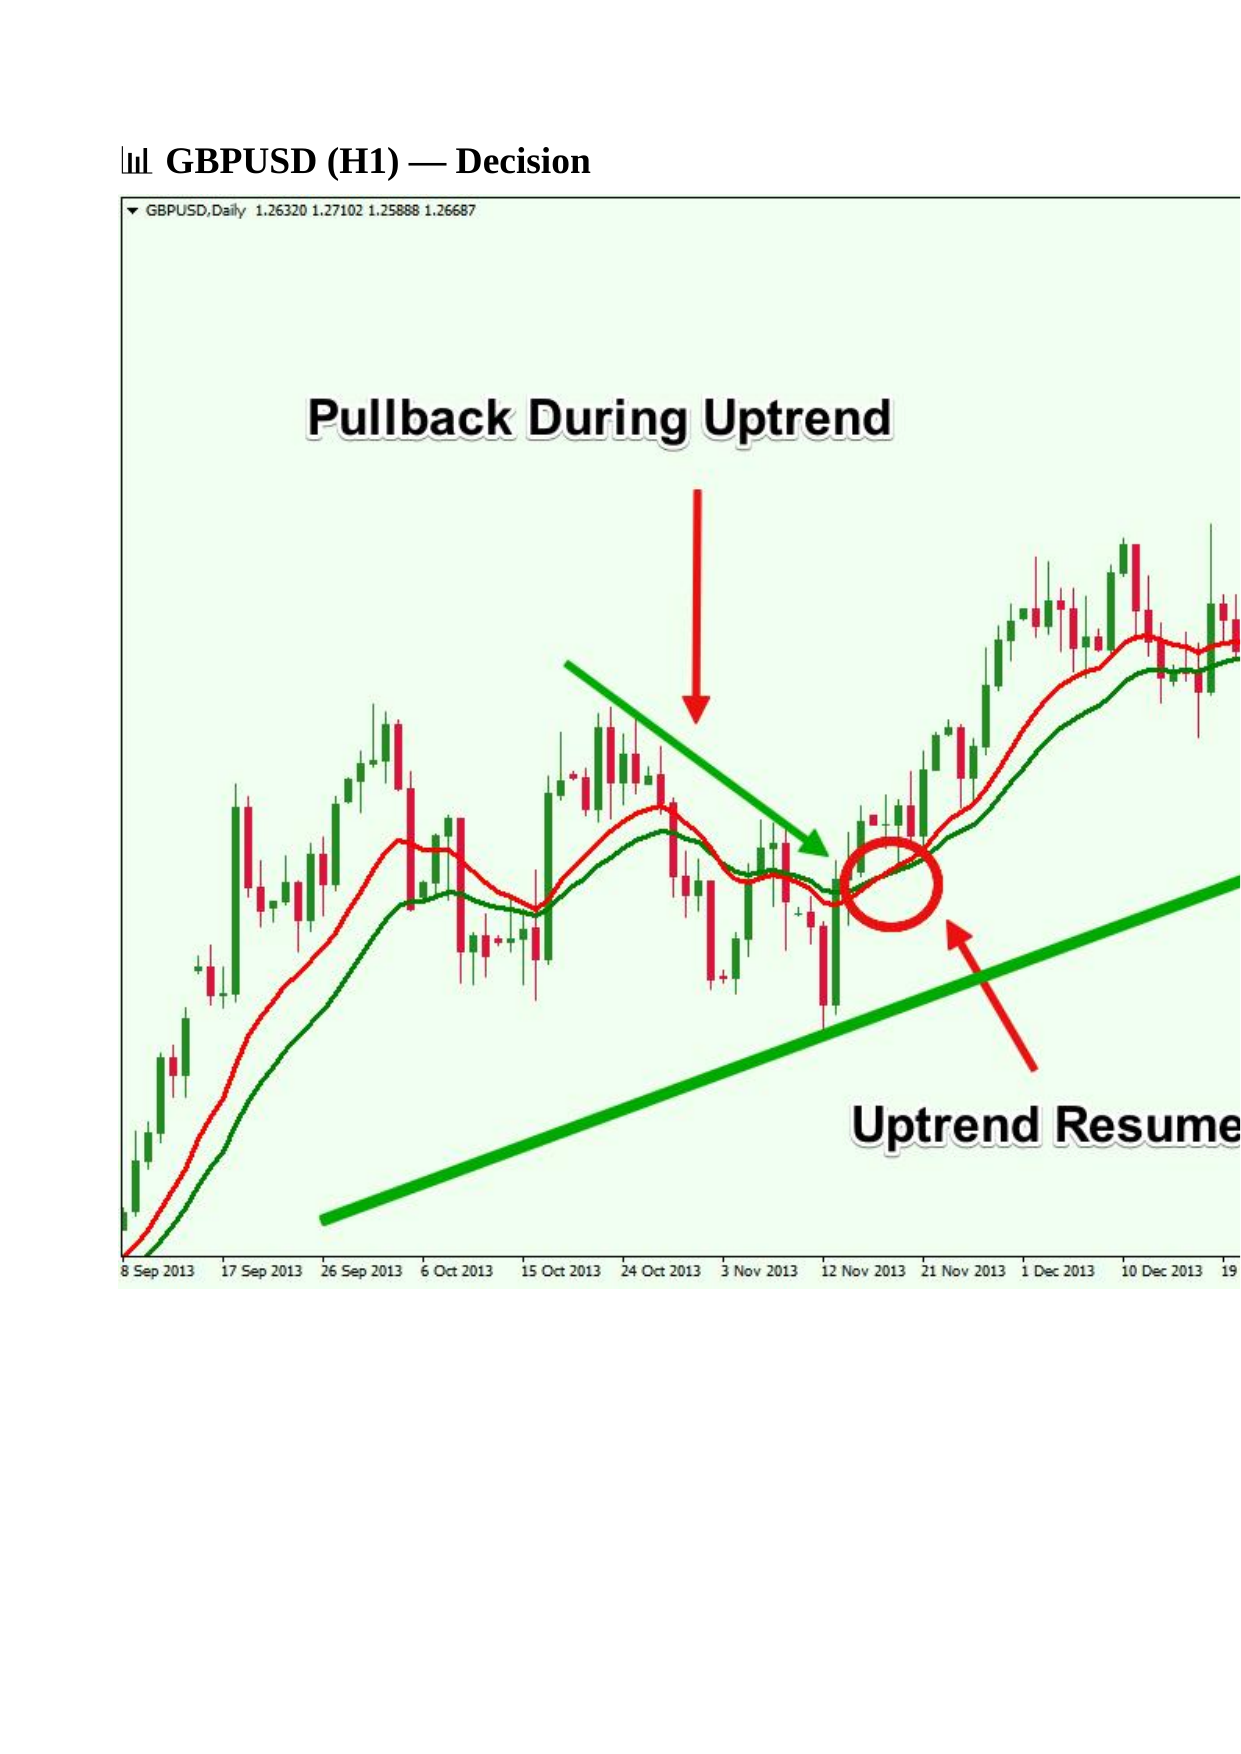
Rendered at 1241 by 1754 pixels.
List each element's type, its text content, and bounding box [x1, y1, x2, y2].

subtitle 📊 GBPUSD (H1) — Decision [118, 139, 1122, 182]
picture [118, 194, 1241, 1289]
